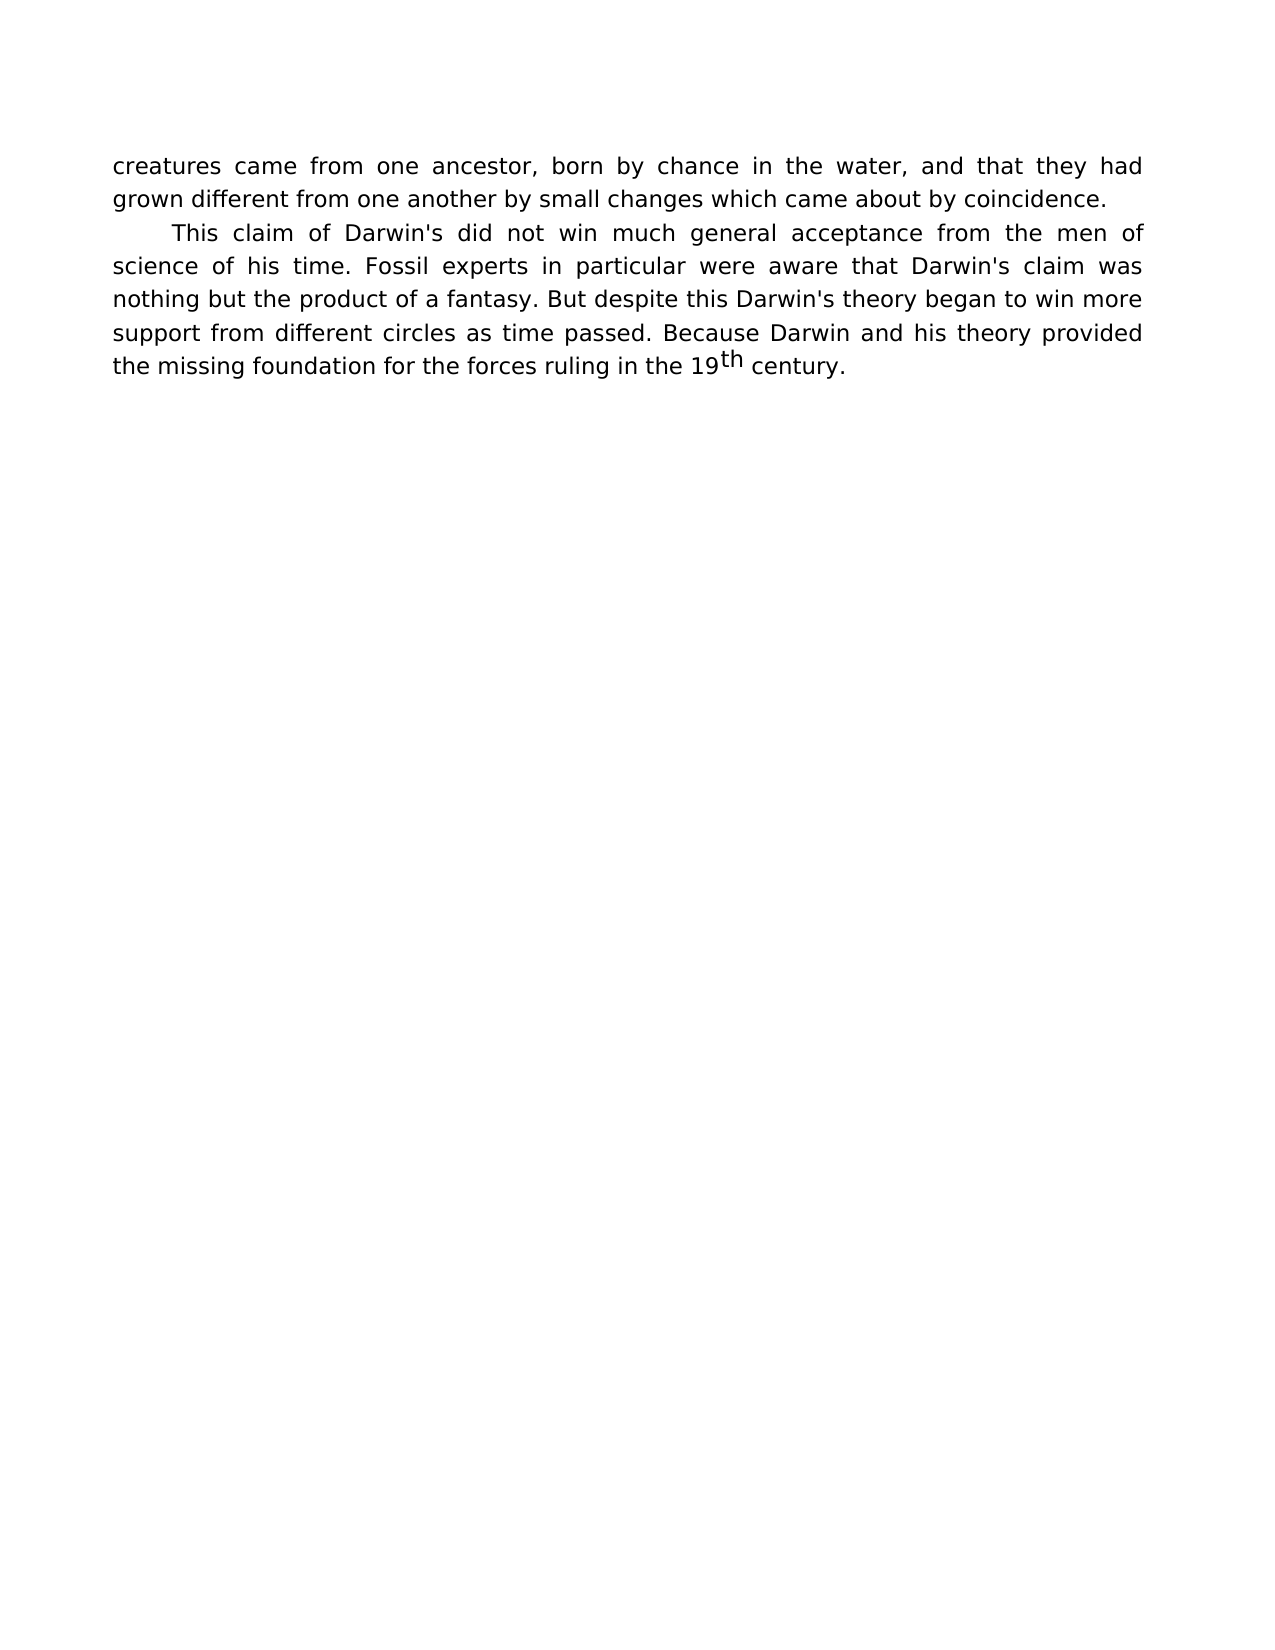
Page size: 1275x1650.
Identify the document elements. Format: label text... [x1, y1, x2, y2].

text creatures came from one ancestor, born by chance in the water, and that they had grown different from one another by small changes which came about by coincidence. [112, 148, 1145, 214]
text This claim of Darwin's did not win much general acceptance from the men of science of his time. Fossil experts in particular were aware that Darwin's claim was nothing but the product of a fantasy. But despite this Darwin's theory began to win more support from different circles as time passed. Because Darwin and his theory provided the missing foundation for the forces ruling in the 19th century. [112, 214, 1145, 381]
